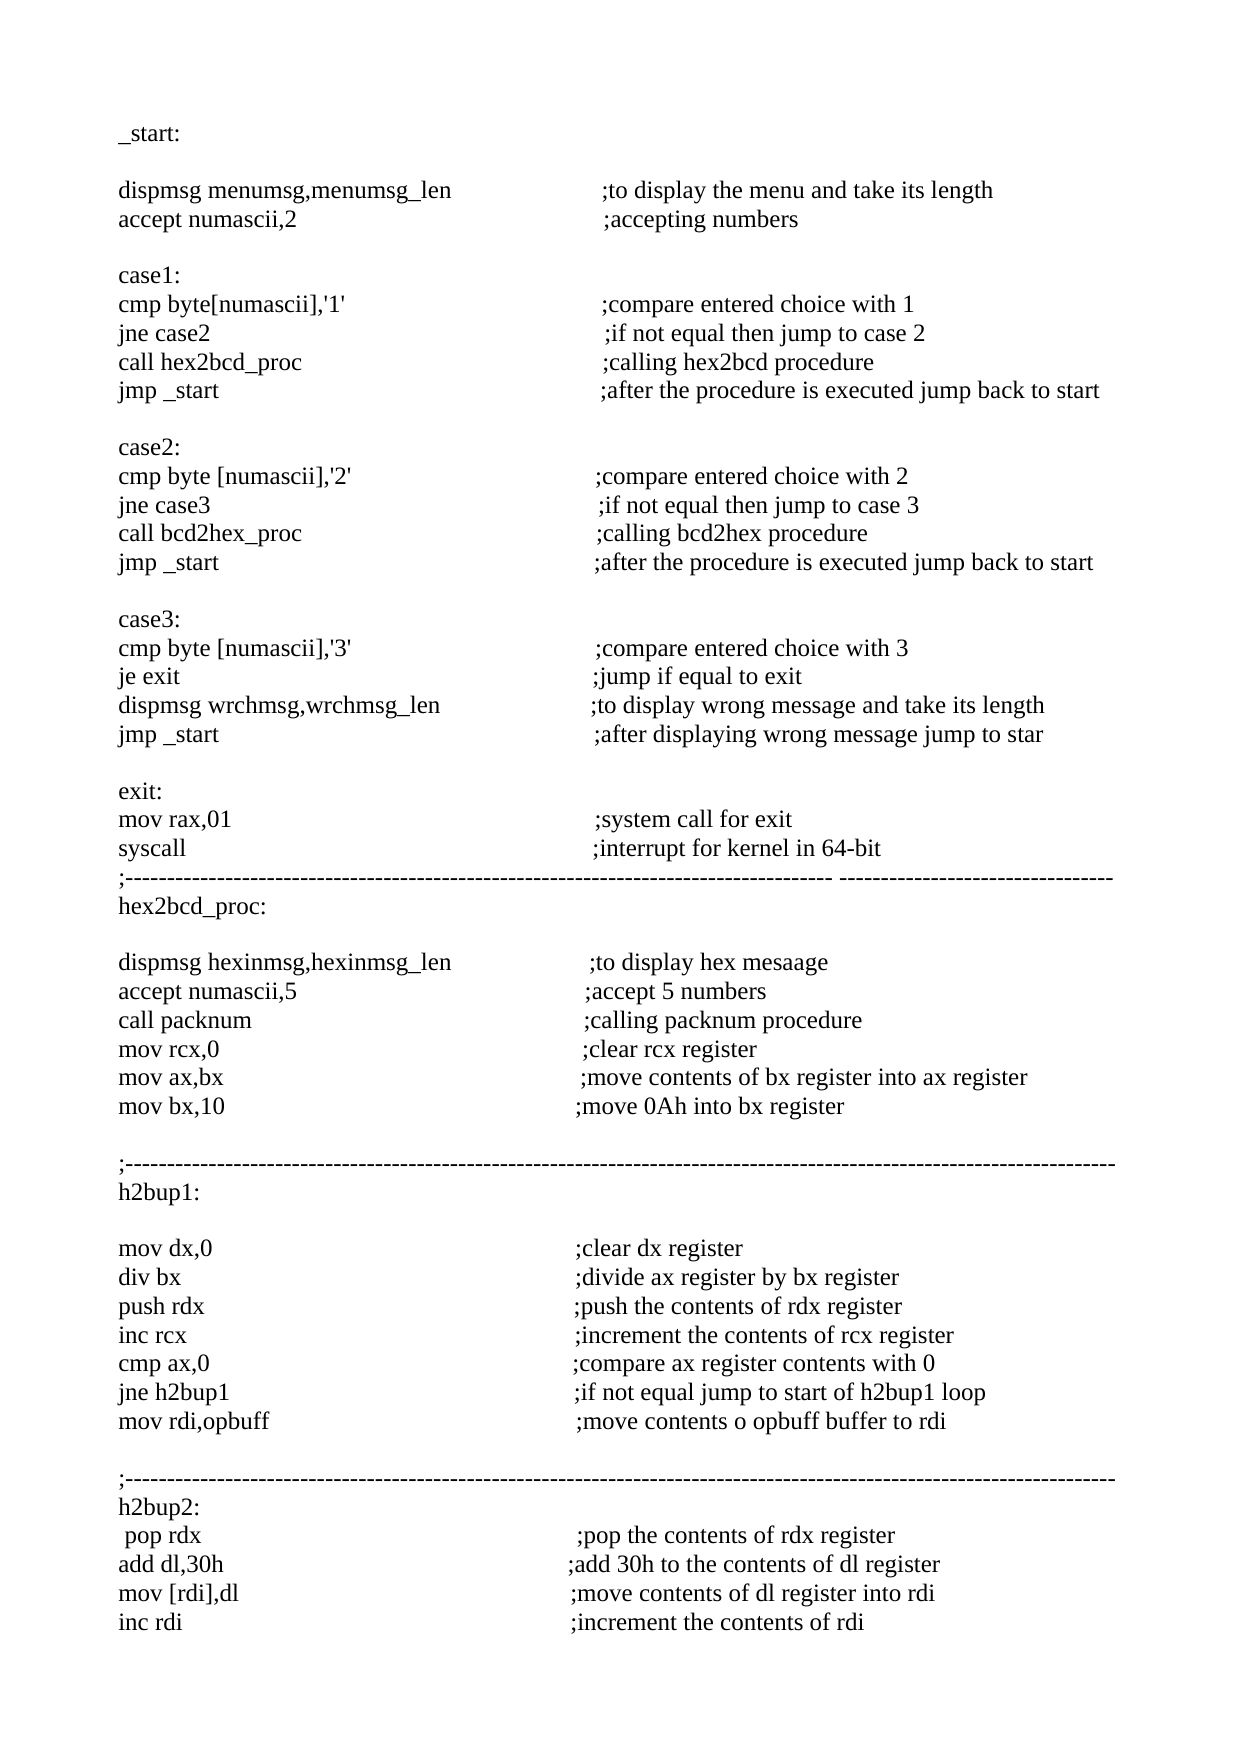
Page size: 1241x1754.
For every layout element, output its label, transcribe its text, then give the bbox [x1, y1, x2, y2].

text add dl,30h ;add 30h to the contents of dl register [118, 1549, 1122, 1578]
text dispmsg wrchmsg,wrchmsg_len ;to display wrong message and take its length [118, 690, 1122, 719]
text call hex2bcd_proc ;calling hex2bcd procedure [118, 347, 1122, 375]
text h2bup1: [118, 1177, 1122, 1206]
text mov [rdi],dl ;move contents of dl register into rdi [118, 1578, 1122, 1607]
text cmp byte[numascii],'1' ;compare entered choice with 1 [118, 289, 1122, 318]
text h2bup2: [118, 1492, 1122, 1520]
text cmp ax,0 ;compare ax register contents with 0 [118, 1348, 1122, 1377]
text jne case3 ;if not equal then jump to case 3 [118, 490, 1122, 518]
text mov rcx,0 ;clear rcx register [118, 1034, 1122, 1062]
text exit: [118, 776, 1122, 804]
text hex2bcd_proc: [118, 891, 1122, 919]
text div bx ;divide ax register by bx register [118, 1262, 1122, 1291]
text inc rdi ;increment the contents of rdi [118, 1607, 1122, 1635]
text ;------------------------------------------------------------------------------------- --------------------------------- [118, 862, 1122, 891]
text mov rax,01 ;system call for exit [118, 804, 1122, 833]
text _start: [118, 118, 1122, 147]
text je exit ;jump if equal to exit [118, 661, 1122, 690]
text case3: [118, 604, 1122, 633]
text call bcd2hex_proc ;calling bcd2hex procedure [118, 518, 1122, 547]
text push rdx ;push the contents of rdx register [118, 1291, 1122, 1320]
text call packnum ;calling packnum procedure [118, 1005, 1122, 1034]
text mov bx,10 ;move 0Ah into bx register [118, 1091, 1122, 1120]
text case1: [118, 260, 1122, 289]
text dispmsg menumsg,menumsg_len ;to display the menu and take its length [118, 175, 1122, 204]
text jmp _start ;after the procedure is executed jump back to start [118, 375, 1122, 404]
text accept numascii,5 ;accept 5 numbers [118, 976, 1122, 1005]
text jne case2 ;if not equal then jump to case 2 [118, 318, 1122, 347]
text ;----------------------------------------------------------------------------------------------------------------------- [118, 1463, 1122, 1492]
text syscall ;interrupt for kernel in 64-bit [118, 833, 1122, 862]
text mov rdi,opbuff ;move contents o opbuff buffer to rdi [118, 1406, 1122, 1435]
text cmp byte [numascii],'3' ;compare entered choice with 3 [118, 633, 1122, 661]
text dispmsg hexinmsg,hexinmsg_len ;to display hex mesaage [118, 947, 1122, 976]
text jmp _start ;after the procedure is executed jump back to start [118, 547, 1122, 576]
text pop rdx ;pop the contents of rdx register [118, 1520, 1122, 1549]
text jne h2bup1 ;if not equal jump to start of h2bup1 loop [118, 1377, 1122, 1406]
text case2: [118, 432, 1122, 461]
text accept numascii,2 ;accepting numbers [118, 204, 1122, 232]
text cmp byte [numascii],'2' ;compare entered choice with 2 [118, 461, 1122, 490]
text inc rcx ;increment the contents of rcx register [118, 1320, 1122, 1348]
text mov dx,0 ;clear dx register [118, 1233, 1122, 1262]
text mov ax,bx ;move contents of bx register into ax register [118, 1062, 1122, 1091]
text jmp _start ;after displaying wrong message jump to star [118, 719, 1122, 748]
text ;----------------------------------------------------------------------------------------------------------------------- [118, 1148, 1122, 1177]
